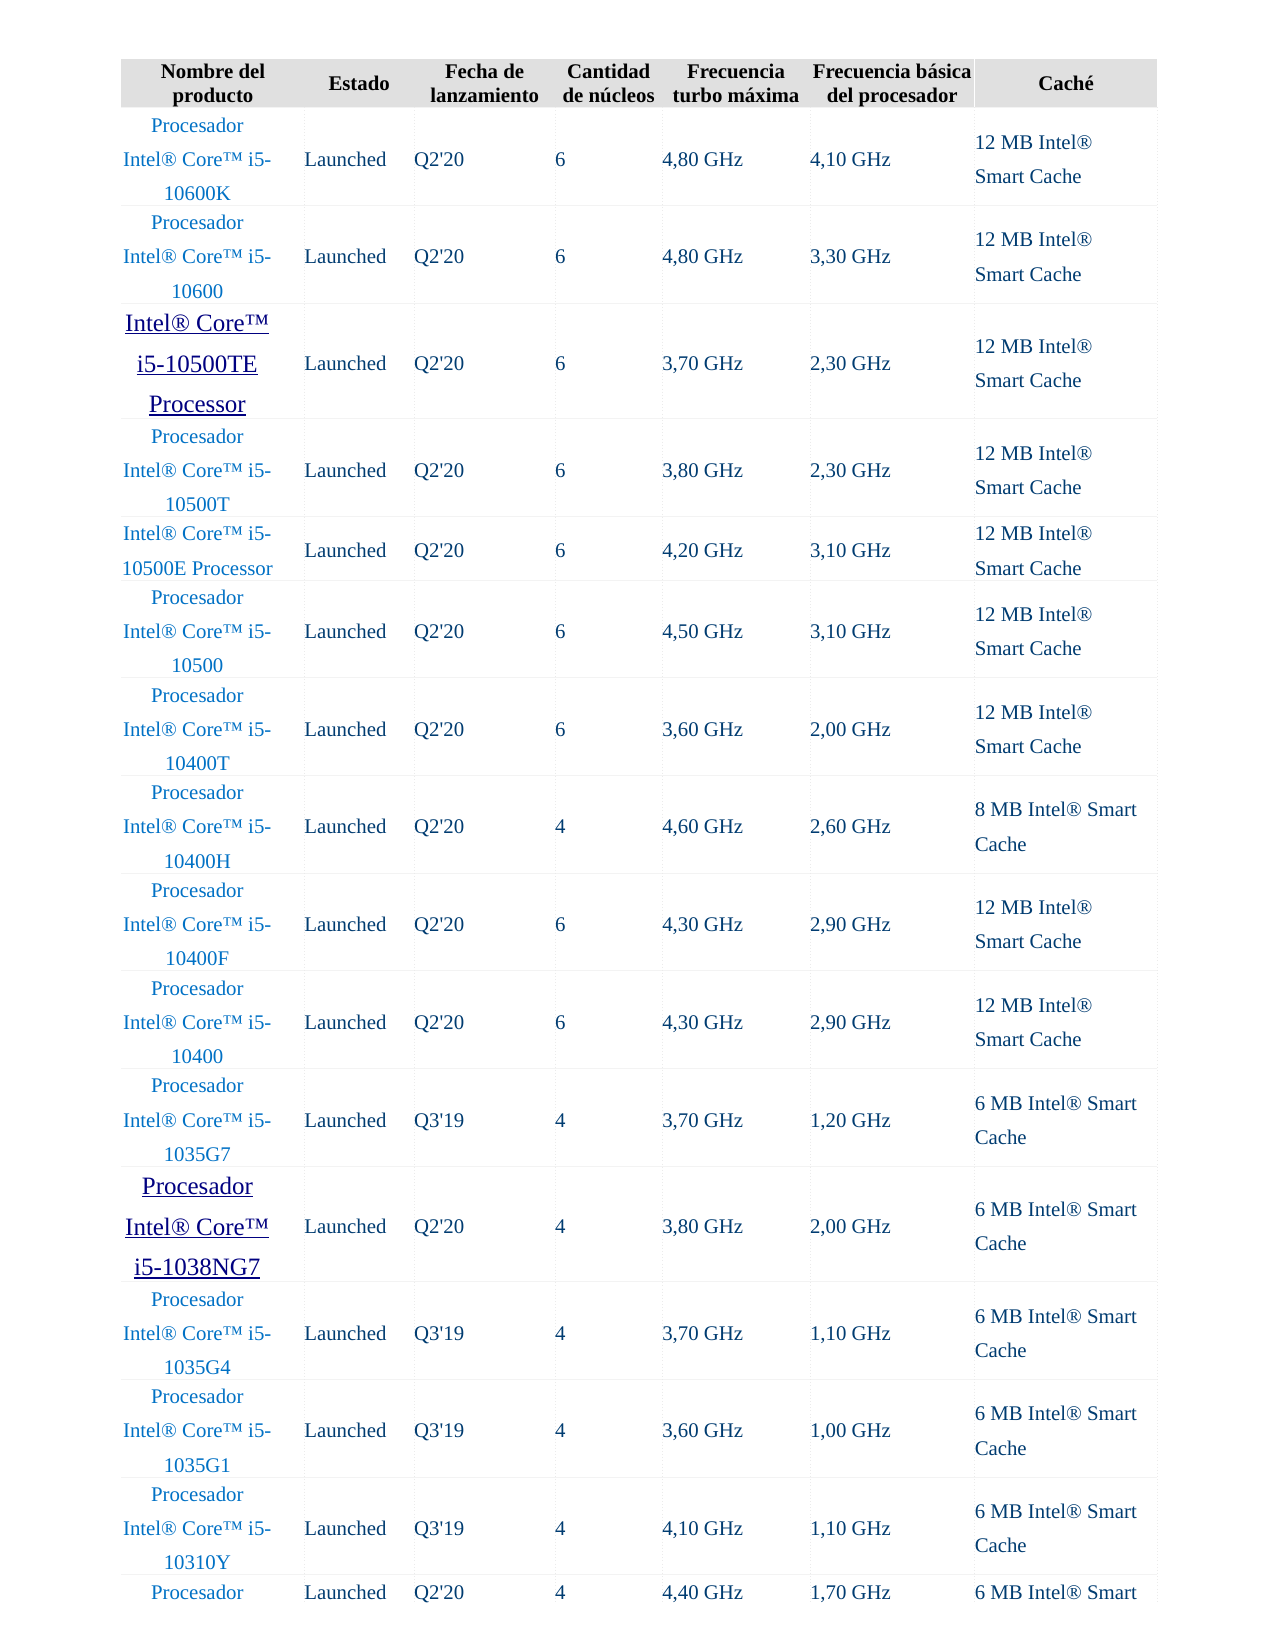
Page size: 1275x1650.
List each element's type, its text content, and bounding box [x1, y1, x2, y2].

table_cell Launched [304, 1167, 414, 1281]
table_cell 3,70 GHz [662, 1069, 810, 1166]
table_header Frecuencia básica del procesador [810, 59, 974, 107]
table_cell Q3'19 [414, 1380, 555, 1477]
table_cell Q2'20 [414, 419, 555, 516]
table_cell 6 MB Intel® Smart Cache [975, 1167, 1157, 1281]
table_cell 1,10 GHz [810, 1478, 974, 1574]
table_cell 6 MB Intel® Smart [975, 1575, 1157, 1604]
table_cell 2,90 GHz [810, 874, 974, 970]
table_cell Q2'20 [414, 108, 555, 205]
table_cell 12 MB Intel® Smart Cache [975, 678, 1157, 775]
table_cell Q3'19 [414, 1478, 555, 1574]
table_cell Q2'20 [414, 1167, 555, 1281]
table_cell 3,30 GHz [810, 206, 974, 303]
table_cell 3,10 GHz [810, 517, 974, 579]
table_cell Launched [304, 206, 414, 303]
table_cell 6 [555, 206, 662, 303]
table_cell 4,50 GHz [662, 581, 810, 677]
table_header Caché [975, 59, 1157, 107]
table_cell 12 MB Intel® Smart Cache [975, 517, 1157, 579]
table_cell Launched [304, 1069, 414, 1166]
table_cell Launched [304, 1282, 414, 1379]
table_cell 6 MB Intel® Smart Cache [975, 1282, 1157, 1379]
table_cell Q2'20 [414, 304, 555, 418]
table_cell 4,30 GHz [662, 874, 810, 970]
table_cell 3,80 GHz [662, 419, 810, 516]
table_cell 6 MB Intel® Smart Cache [975, 1069, 1157, 1166]
table_cell Launched [304, 581, 414, 677]
table_cell Launched [304, 1575, 414, 1604]
table_cell Q2'20 [414, 581, 555, 677]
table_header Frecuencia turbo máxima [662, 59, 810, 107]
table_cell Launched [304, 874, 414, 970]
table_cell Q2'20 [414, 1575, 555, 1604]
table_cell Procesador Intel® Core™ i5-10310Y [121, 1478, 304, 1574]
table_cell 1,20 GHz [810, 1069, 974, 1166]
table_cell 3,70 GHz [662, 304, 810, 418]
table_cell Launched [304, 304, 414, 418]
table_cell 4,60 GHz [662, 776, 810, 873]
table_cell Intel® Core™ i5-10500E Processor [121, 517, 304, 579]
table_header Estado [304, 59, 414, 107]
table_cell 6 [555, 971, 662, 1068]
table_cell 12 MB Intel® Smart Cache [975, 419, 1157, 516]
table_cell Procesador Intel® Core™ i5-1035G7 [121, 1069, 304, 1166]
table_cell 4 [555, 776, 662, 873]
table_cell 4,10 GHz [662, 1478, 810, 1574]
table_cell 4,10 GHz [810, 108, 974, 205]
table_cell 4 [555, 1478, 662, 1574]
table_cell Q3'19 [414, 1282, 555, 1379]
table_cell 6 [555, 304, 662, 418]
table_cell Q2'20 [414, 971, 555, 1068]
table_cell Procesador Intel® Core™ i5-10500T [121, 419, 304, 516]
table_header Cantidad de núcleos [555, 59, 662, 107]
table_cell 3,60 GHz [662, 678, 810, 775]
table_cell Intel® Core™ i5-10500TE Processor [121, 304, 304, 418]
table_cell Launched [304, 1380, 414, 1477]
table_cell Launched [304, 776, 414, 873]
table_cell 2,30 GHz [810, 419, 974, 516]
table_cell 3,80 GHz [662, 1167, 810, 1281]
table_cell Procesador Intel® Core™ i5-10500 [121, 581, 304, 677]
table_cell Procesador Intel® Core™ i5-1035G1 [121, 1380, 304, 1477]
table_cell 4,40 GHz [662, 1575, 810, 1604]
table_cell Launched [304, 1478, 414, 1574]
table_cell 4 [555, 1167, 662, 1281]
table_cell Launched [304, 971, 414, 1068]
table_cell Procesador [121, 1575, 304, 1604]
table_cell 3,10 GHz [810, 581, 974, 677]
table_header Fecha de lanzamiento [414, 59, 555, 107]
table_cell 4 [555, 1575, 662, 1604]
table_cell 3,70 GHz [662, 1282, 810, 1379]
table_cell Procesador Intel® Core™ i5-10600K [121, 108, 304, 205]
table_cell 3,60 GHz [662, 1380, 810, 1477]
table_cell Procesador Intel® Core™ i5-10400F [121, 874, 304, 970]
table_cell Procesador Intel® Core™ i5-10400T [121, 678, 304, 775]
table_cell 6 MB Intel® Smart Cache [975, 1478, 1157, 1574]
table_cell Q2'20 [414, 776, 555, 873]
table_cell Procesador Intel® Core™ i5-10600 [121, 206, 304, 303]
table_cell 2,00 GHz [810, 1167, 974, 1281]
table_cell 1,10 GHz [810, 1282, 974, 1379]
table_cell 6 MB Intel® Smart Cache [975, 1380, 1157, 1477]
table_cell 6 [555, 108, 662, 205]
table_cell 2,00 GHz [810, 678, 974, 775]
table_cell Procesador Intel® Core™ i5-10400 [121, 971, 304, 1068]
table_header Nombre del producto [121, 59, 304, 107]
table_cell 1,70 GHz [810, 1575, 974, 1604]
table_cell Q2'20 [414, 517, 555, 579]
table_cell 6 [555, 581, 662, 677]
table_cell 4,80 GHz [662, 206, 810, 303]
table_cell Launched [304, 419, 414, 516]
table_cell 2,60 GHz [810, 776, 974, 873]
table_cell 4,80 GHz [662, 108, 810, 205]
table_cell 6 [555, 517, 662, 579]
table_cell Procesador Intel® Core™ i5-10400H [121, 776, 304, 873]
table_cell 12 MB Intel® Smart Cache [975, 206, 1157, 303]
table_cell Q2'20 [414, 206, 555, 303]
table_cell 4 [555, 1282, 662, 1379]
table_cell 12 MB Intel® Smart Cache [975, 581, 1157, 677]
table_cell 6 [555, 678, 662, 775]
table_cell 12 MB Intel® Smart Cache [975, 971, 1157, 1068]
table_cell 8 MB Intel® Smart Cache [975, 776, 1157, 873]
table_cell Q2'20 [414, 874, 555, 970]
table_cell Q2'20 [414, 678, 555, 775]
table_cell 12 MB Intel® Smart Cache [975, 108, 1157, 205]
table_cell Q3'19 [414, 1069, 555, 1166]
table_cell 4,20 GHz [662, 517, 810, 579]
table_cell 12 MB Intel® Smart Cache [975, 874, 1157, 970]
table_cell 4 [555, 1069, 662, 1166]
table_cell 6 [555, 874, 662, 970]
table_cell Launched [304, 678, 414, 775]
table_cell 1,00 GHz [810, 1380, 974, 1477]
table_cell 2,90 GHz [810, 971, 974, 1068]
table_cell 4 [555, 1380, 662, 1477]
table_cell 2,30 GHz [810, 304, 974, 418]
table_cell Launched [304, 517, 414, 579]
table_cell Procesador Intel® Core™ i5-1035G4 [121, 1282, 304, 1379]
table_cell 12 MB Intel® Smart Cache [975, 304, 1157, 418]
table_cell 4,30 GHz [662, 971, 810, 1068]
table_cell Procesador Intel® Core™ i5-1038NG7 [121, 1167, 304, 1281]
table_cell 6 [555, 419, 662, 516]
table_cell Launched [304, 108, 414, 205]
